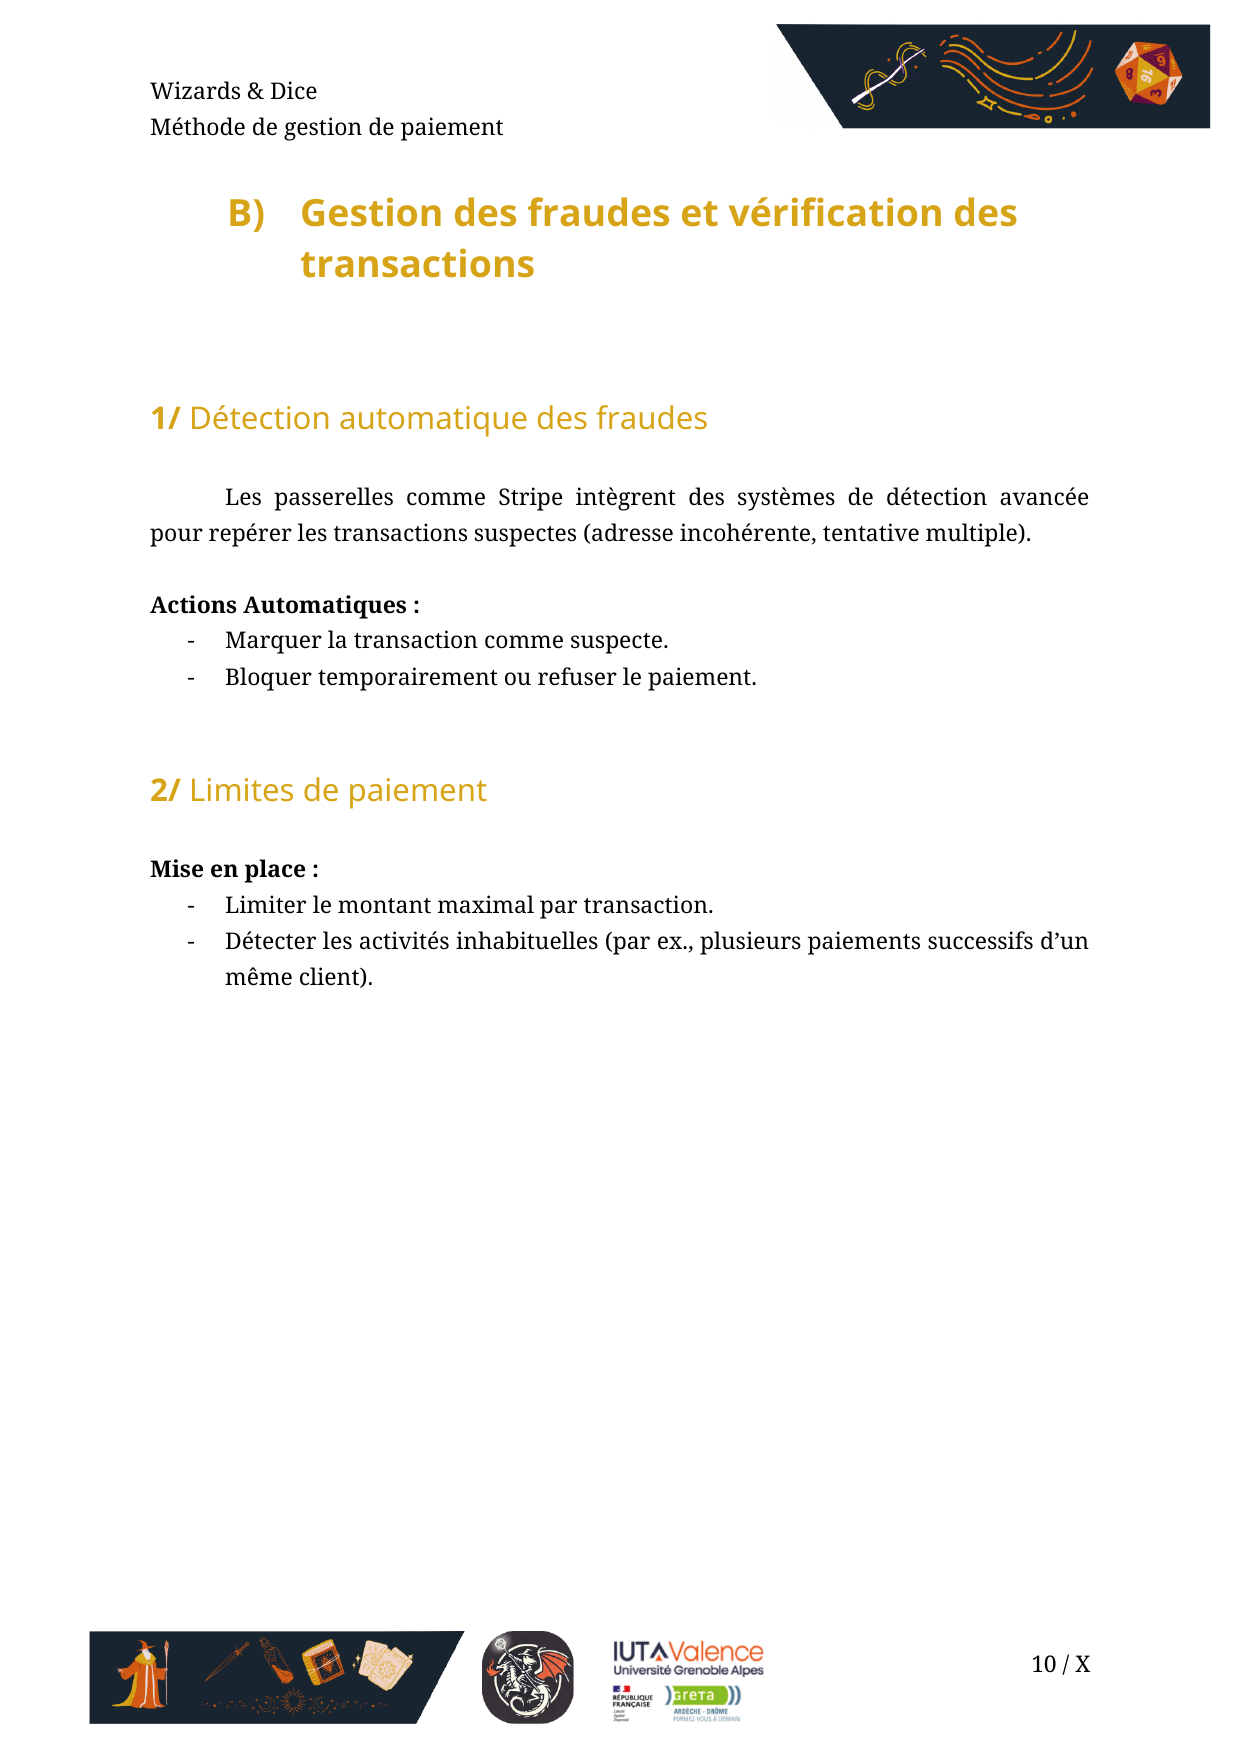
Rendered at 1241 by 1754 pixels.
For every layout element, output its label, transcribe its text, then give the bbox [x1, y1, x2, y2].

picture [771, 21, 1218, 131]
subtitle Gestion des fraudes et vérification des transactions [227, 186, 1090, 288]
subtitle Limites de paiement [150, 768, 1090, 811]
list Marquer la transaction comme suspecte. [187, 624, 1090, 656]
list Limiter le montant maximal par transaction. [187, 889, 1090, 920]
text Les passerelles comme Stripe intègrent des systèmes de détection avancée pour repérer les transactions suspectes (adresse incohérente, tentative multiple). [150, 481, 1090, 548]
picture [81, 1620, 788, 1733]
list Bloquer temporairement ou refuser le paiement. [187, 660, 1090, 692]
subtitle Détection automatique des fraudes [150, 396, 1090, 438]
text Mise en place : [150, 853, 1090, 884]
list Détecter les activités inhabituelles (par ex., plusieurs paiements successifs d’un même client). [187, 925, 1090, 992]
text Actions Automatiques : [150, 588, 1090, 620]
